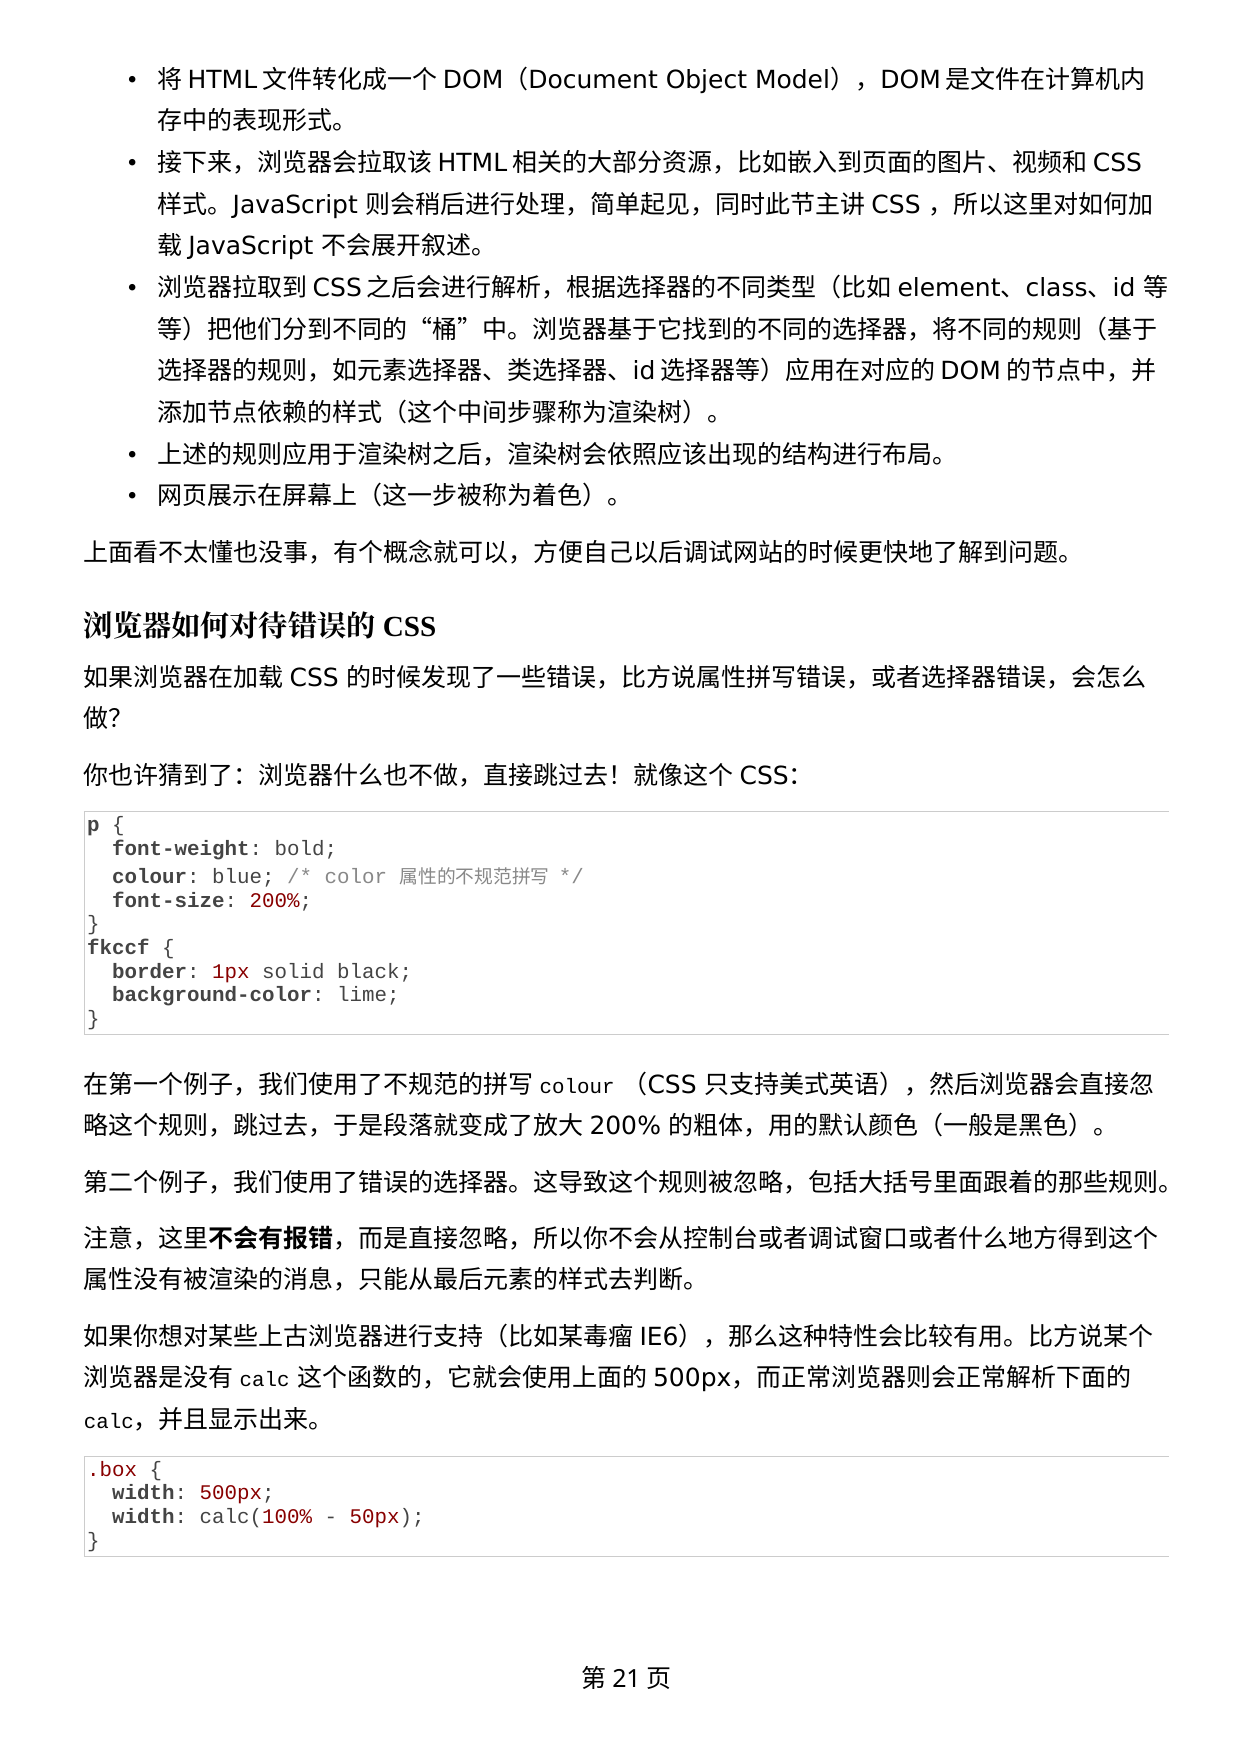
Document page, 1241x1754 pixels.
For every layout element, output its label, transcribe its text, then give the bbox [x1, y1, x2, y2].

text font-size: 200%; [85, 887, 1169, 910]
text p { [85, 812, 1169, 835]
text 如果浏览器在加载 CSS 的时候发现了一些错误，比方说属性拼写错误，或者选择器错误，会怎么做？ [84, 657, 1169, 735]
text fkccf { [85, 934, 1169, 958]
text 注意，这里不会有报错，而是直接忽略，所以你不会从控制台或者调试窗口或者什么地方得到这个属性没有被渲染的消息，只能从最后元素的样式去判断。 [84, 1218, 1169, 1296]
list 网页展示在屏幕上（这一步被称为着色）。 [128, 476, 1169, 512]
text 在第一个例子，我们使用了不规范的拼写 colour （CSS 只支持美式英语），然后浏览器会直接忽略这个规则，跳过去，于是段落就变成了放大 200% 的粗体，用的默认颜色（一般是黑色）。 [84, 1064, 1169, 1142]
text 第二个例子，我们使用了错误的选择器。这导致这个规则被忽略，包括大括号里面跟着的那些规则。 [84, 1162, 1169, 1198]
list 将HTML文件转化成一个 DOM（Document Object Model），DOM是文件在计算机内存中的表现形式。 [128, 59, 1169, 137]
text colour: blue; /* color 属性的不规范拼写 */ [85, 859, 1169, 887]
text } [85, 1527, 1169, 1556]
text 如果你想对某些上古浏览器进行支持（比如某毒瘤 IE6），那么这种特性会比较有用。比方说某个浏览器是没有 calc 这个函数的，它就会使用上面的 500px，而正常浏览器则会正常解析下面的 calc，并且显示出来。 [84, 1316, 1169, 1436]
text width: calc(100% - 50px); [85, 1503, 1169, 1527]
text } [85, 910, 1169, 934]
text border: 1px solid black; [85, 958, 1169, 981]
list 浏览器拉取到CSS之后会进行解析，根据选择器的不同类型（比如 element、class、id 等等）把他们分到不同的“桶”中。浏览器基于它找到的不同的选择器，将不同的规则（基于选择器的规则，如元素选择器、类选择器、id选择器等）应用在对应的DOM的节点中，并添加节点依赖的样式（这个中间步骤称为渲染树）。 [128, 267, 1169, 429]
text .box { [85, 1457, 1169, 1479]
text width: 500px; [85, 1479, 1169, 1503]
list 接下来，浏览器会拉取该HTML相关的大部分资源，比如嵌入到页面的图片、视频和 CSS 样式。JavaScript 则会稍后进行处理，简单起见，同时此节主讲 CSS ，所以这里对如何加载 JavaScript 不会展开叙述。 [128, 142, 1169, 262]
text 你也许猜到了：浏览器什么也不做，直接跳过去！就像这个 CSS： [84, 755, 1169, 791]
text 上面看不太懂也没事，有个概念就可以，方便自己以后调试网站的时候更快地了解到问题。 [84, 532, 1169, 568]
text } [85, 1005, 1169, 1034]
subtitle 浏览器如何对待错误的 CSS [84, 603, 1169, 645]
list 上述的规则应用于渲染树之后，渲染树会依照应该出现的结构进行布局。 [128, 434, 1169, 470]
text background-color: lime; [85, 981, 1169, 1005]
text font-weight: bold; [85, 835, 1169, 859]
